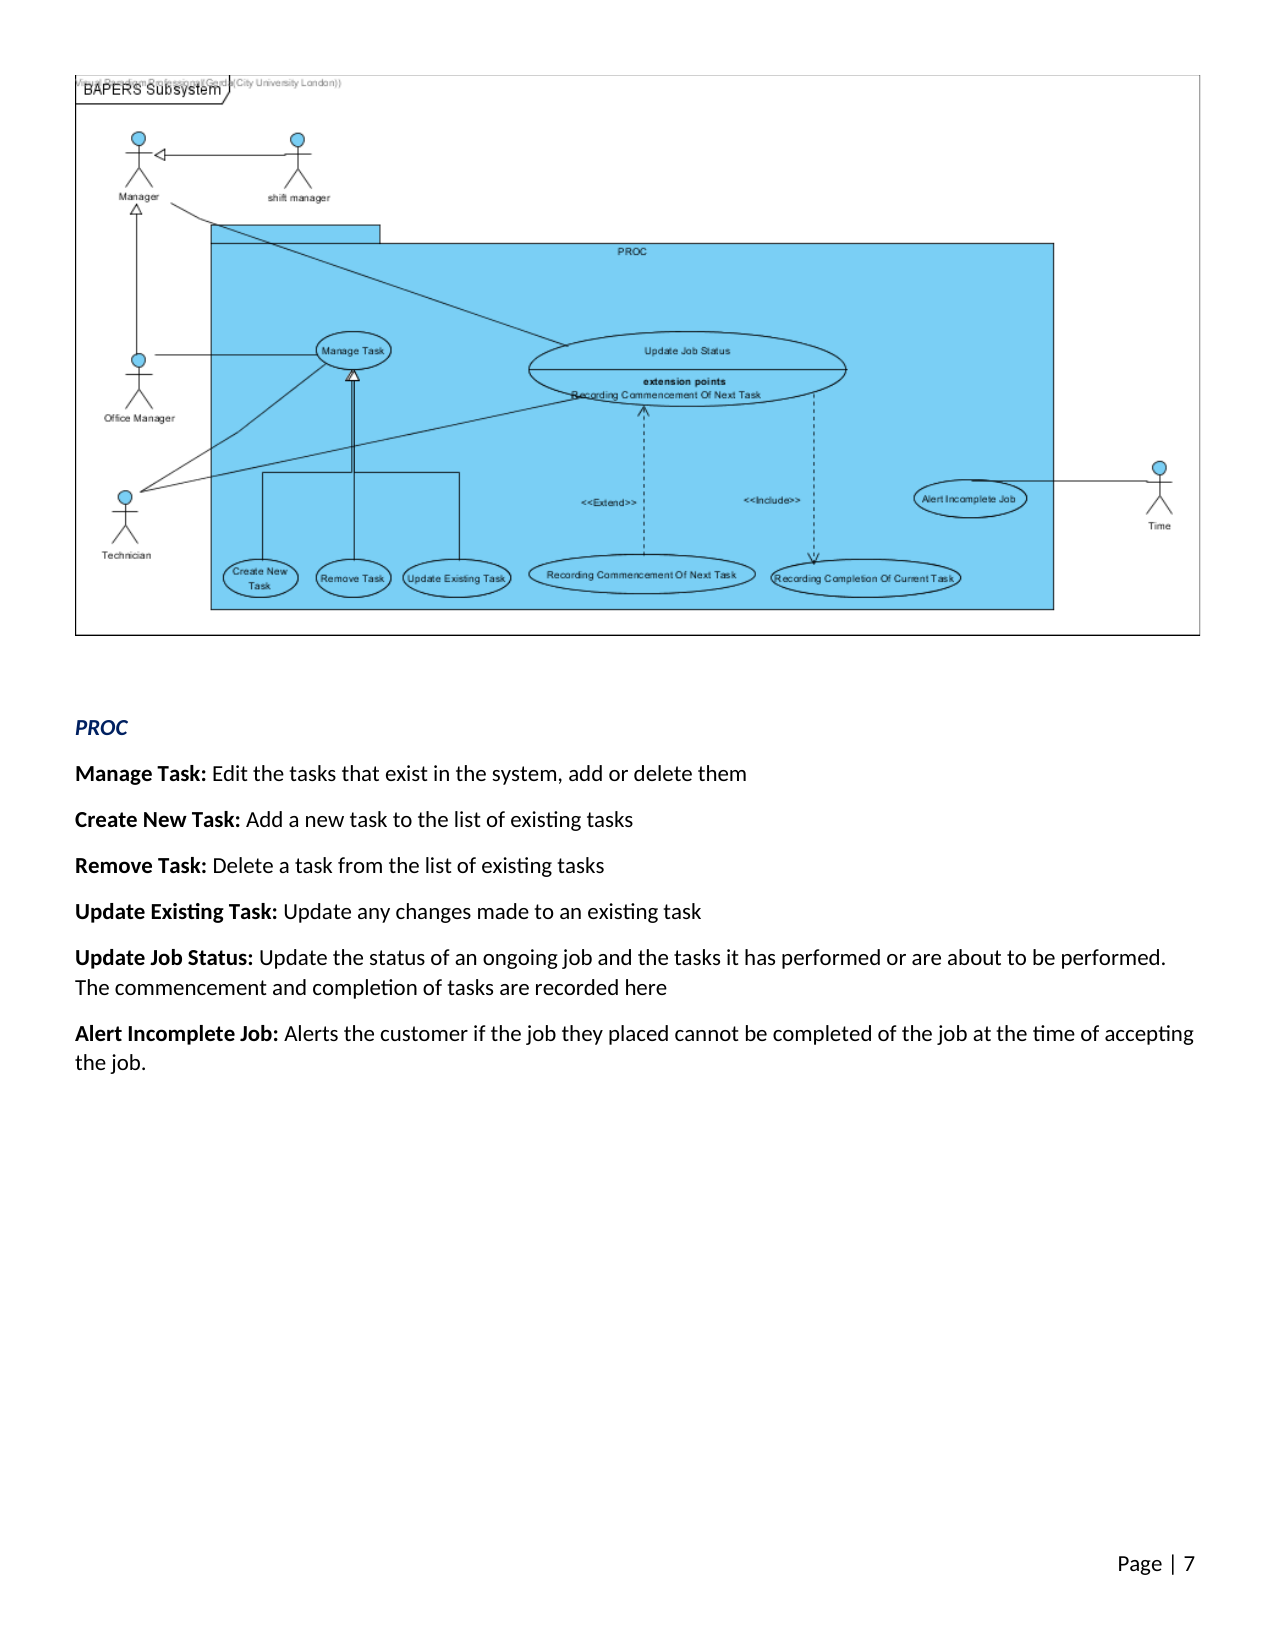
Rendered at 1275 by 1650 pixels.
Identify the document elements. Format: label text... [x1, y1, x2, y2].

text Manage Task: Edit the tasks that exist in the system, add or delete them [75, 759, 1200, 787]
text PROC [75, 713, 1200, 741]
text Create New Task: Add a new task to the list of existing tasks [75, 805, 1200, 833]
text Update Job Status: Update the status of an ongoing job and the tasks it has performed or are about to be performed. The commencement and completion of tasks are recorded here [75, 943, 1200, 1001]
text Alert Incomplete Job: Alerts the customer if the job they placed cannot be completed of the job at the time of accepting the job. [75, 1019, 1200, 1076]
text Update Existing Task: Update any changes made to an existing task [75, 897, 1200, 925]
text Remove Task: Delete a task from the list of existing tasks [75, 851, 1200, 879]
